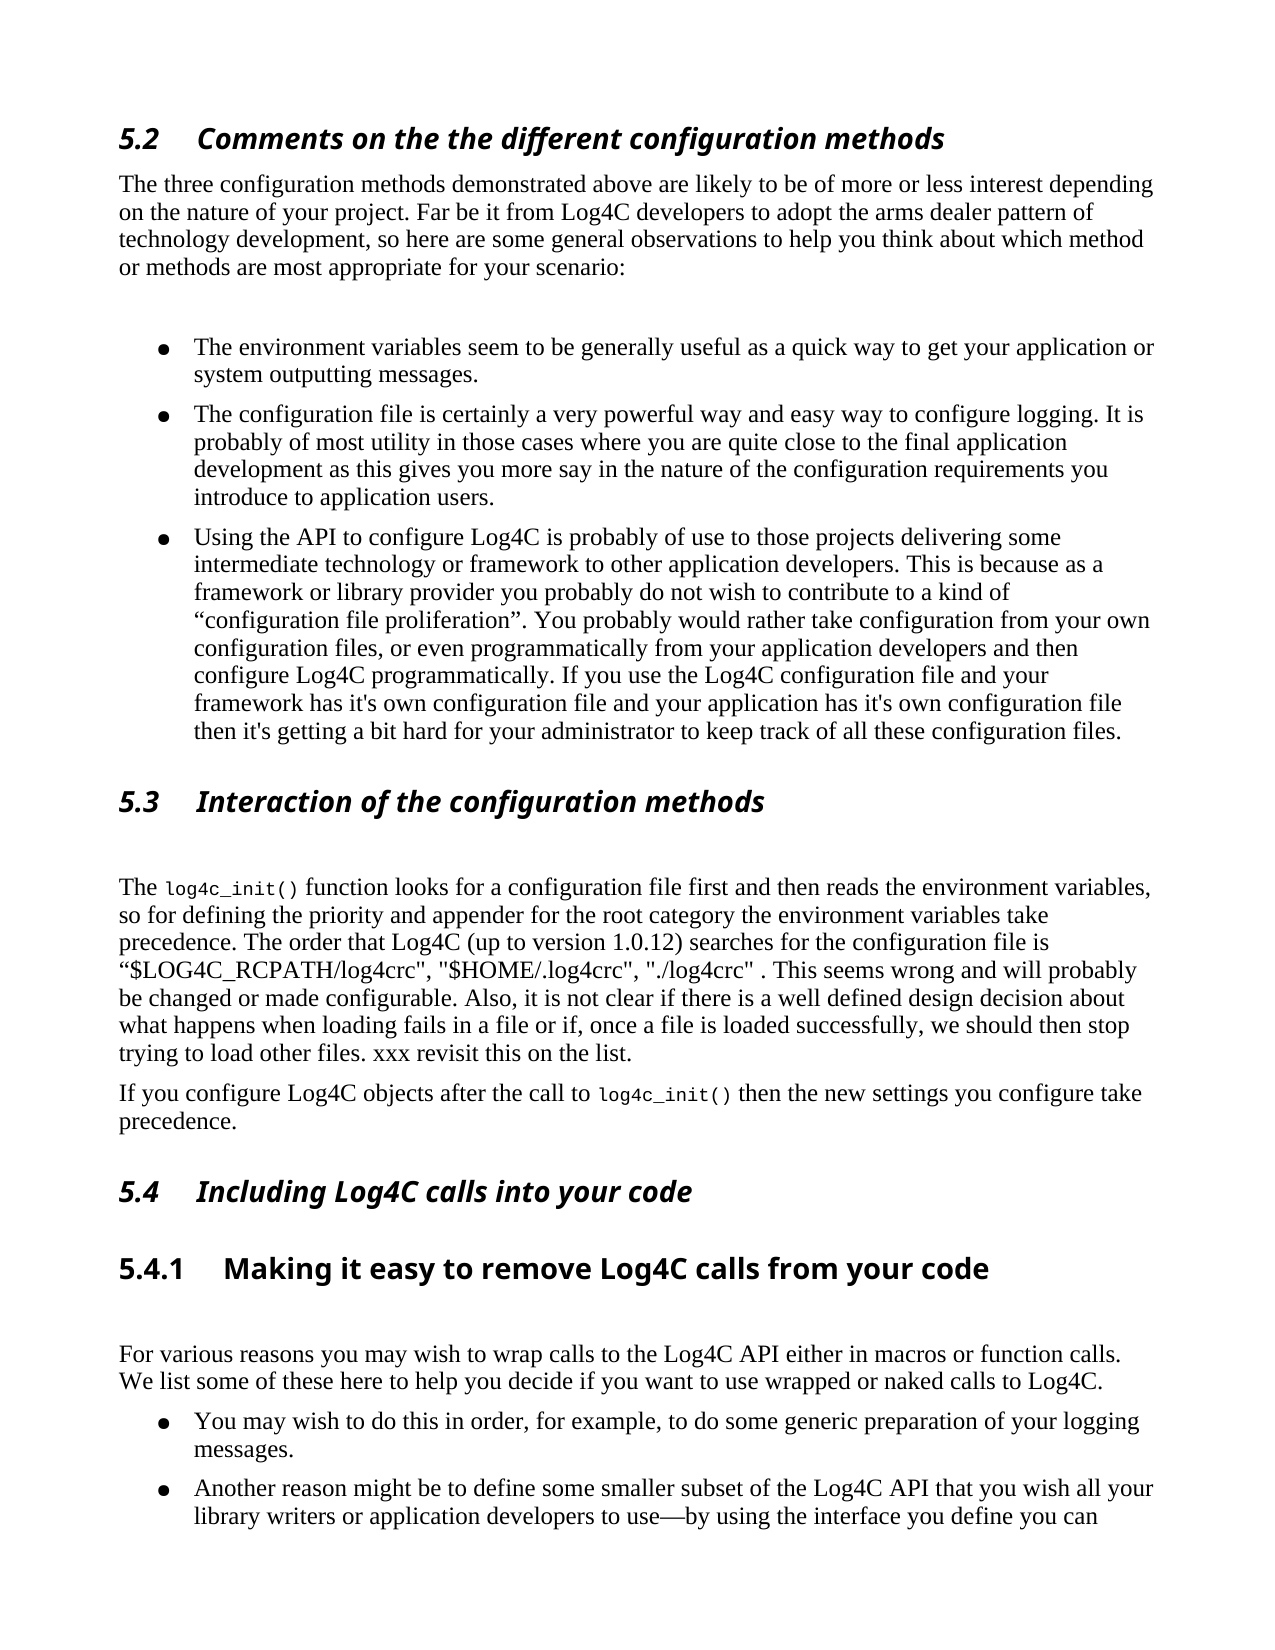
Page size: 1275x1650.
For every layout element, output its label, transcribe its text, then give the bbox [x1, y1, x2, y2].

subtitle Comments on the the different configuration methods [118, 118, 1156, 158]
subtitle Including Log4C calls into your code [118, 1172, 1156, 1211]
text For various reasons you may wish to wrap calls to the Log4C API either in macros or function calls. We list some of these here to help you decide if you want to use wrapped or naked calls to Log4C. [118, 1340, 1156, 1395]
text The three configuration methods demonstrated above are likely to be of more or less interest depending on the nature of your project. Far be it from Log4C developers to adopt the arms dealer pattern of technology development, so here are some general observations to help you think about which method or methods are most appropriate for your scenario: [118, 170, 1156, 281]
subtitle Making it easy to remove Log4C calls from your code [118, 1248, 1156, 1288]
list The environment variables seem to be generally useful as a quick way to get your application or system outputting messages. [156, 333, 1156, 388]
list Using the API to configure Log4C is probably of use to those projects delivering some intermediate technology or framework to other application developers. This is because as a framework or library provider you probably do not wish to contribute to a kind of “configuration file proliferation”. You probably would rather take configuration from your own configuration files, or even programmatically from your application developers and then configure Log4C programmatically. If you use the Log4C configuration file and your framework has it's own configuration file and your application has it's own configuration file then it's getting a bit hard for your administrator to keep track of all these configuration files. [156, 523, 1156, 744]
list The configuration file is certainly a very powerful way and easy way to configure logging. It is probably of most utility in those cases where you are quite close to the final application development as this gives you more say in the nature of the configuration requirements you introduce to application users. [156, 400, 1156, 511]
list Another reason might be to define some smaller subset of the Log4C API that you wish all your library writers or application developers to use—by using the interface you define you can [156, 1474, 1156, 1530]
text If you configure Log4C objects after the call to log4c_init() then the new settings you configure take precedence. [118, 1079, 1156, 1135]
subtitle Interaction of the configuration methods [118, 782, 1156, 821]
text The log4c_init() function looks for a configuration file first and then reads the environment variables, so for defining the priority and appender for the root category the environment variables take precedence. The order that Log4C (up to version 1.0.12) searches for the configuration file is “$LOG4C_RCPATH/log4crc", "$HOME/.log4crc", "./log4crc" . This seems wrong and will probably be changed or made configurable. Also, it is not clear if there is a well defined design decision about what happens when loading fails in a file or if, once a file is loaded successfully, we should then stop trying to load other files. xxx revisit this on the list. [118, 873, 1156, 1067]
list You may wish to do this in order, for example, to do some generic preparation of your logging messages. [156, 1407, 1156, 1462]
